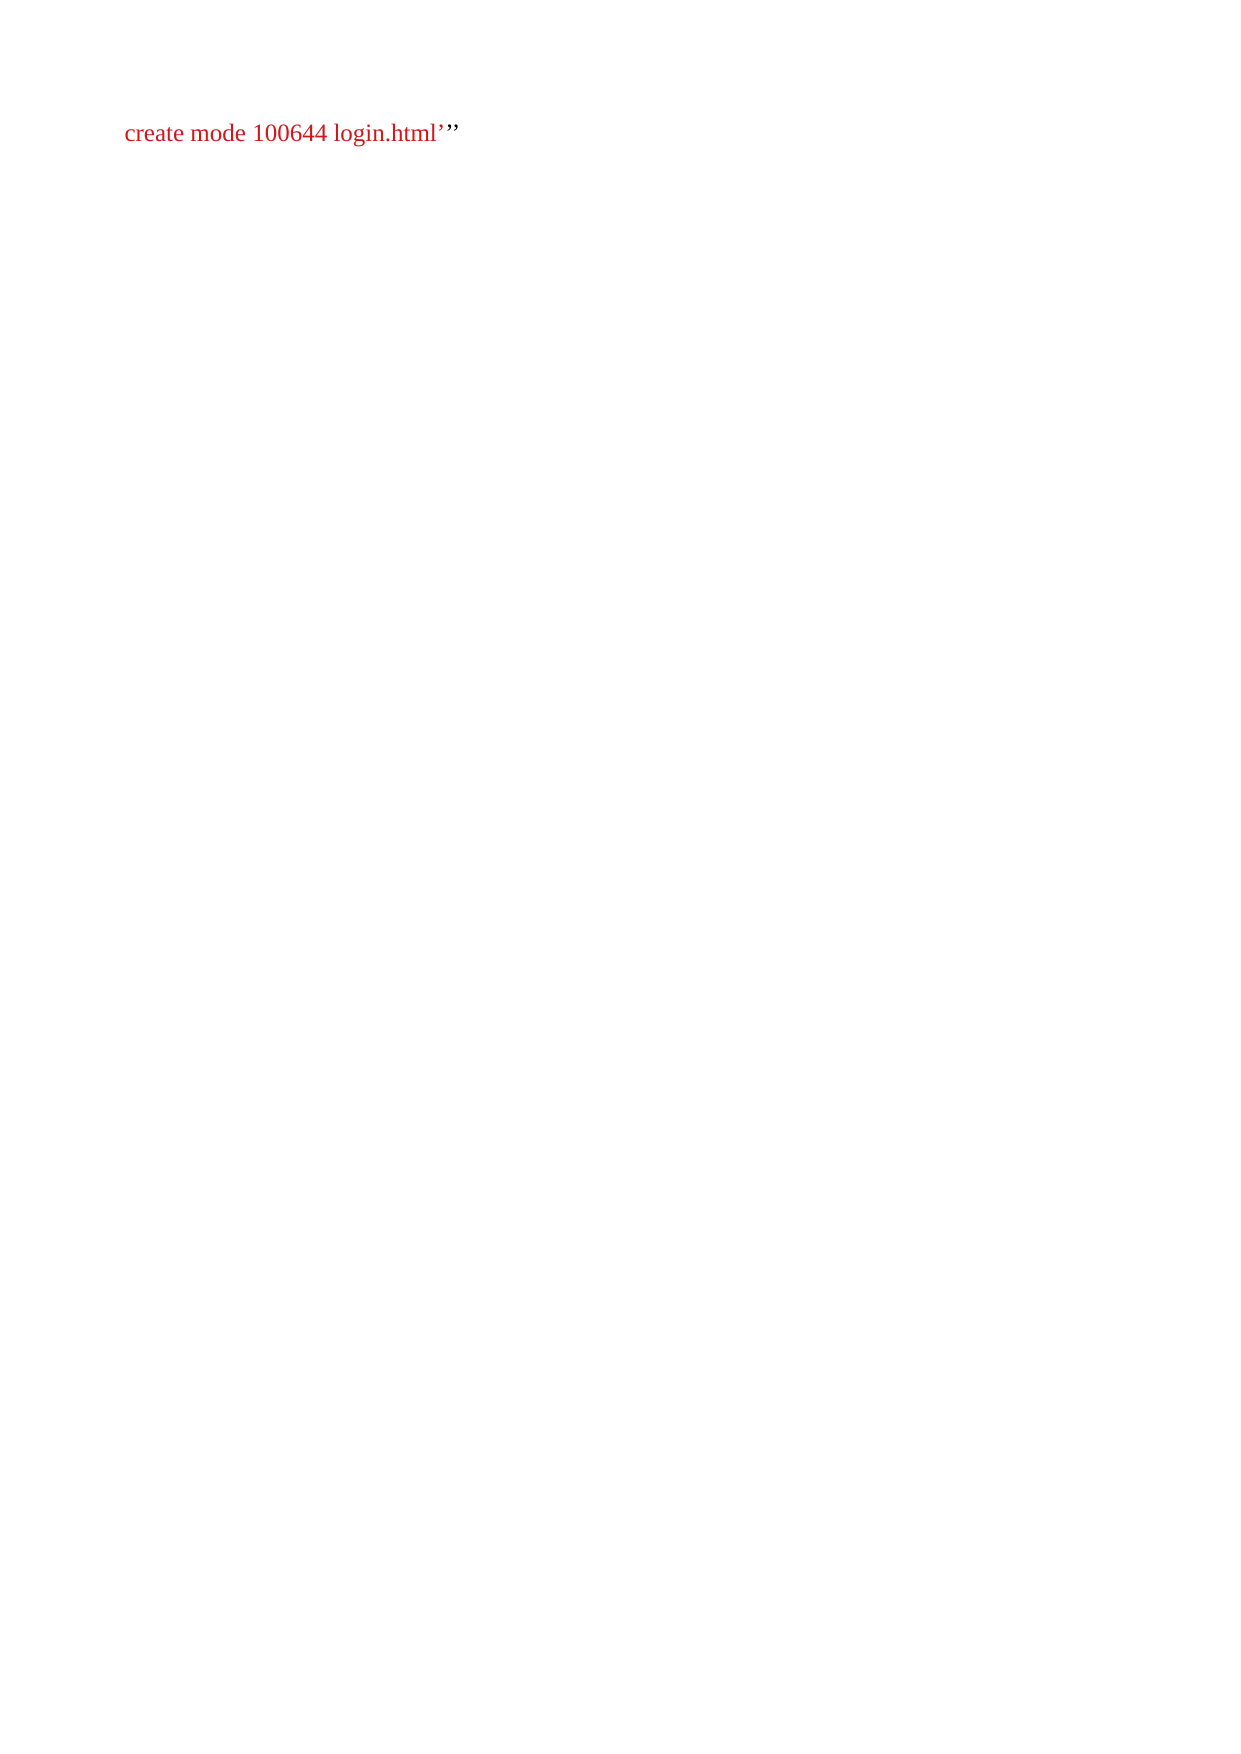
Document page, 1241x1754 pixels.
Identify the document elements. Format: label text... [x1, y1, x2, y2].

text create mode 100644 login.html’’’ [118, 118, 1122, 147]
